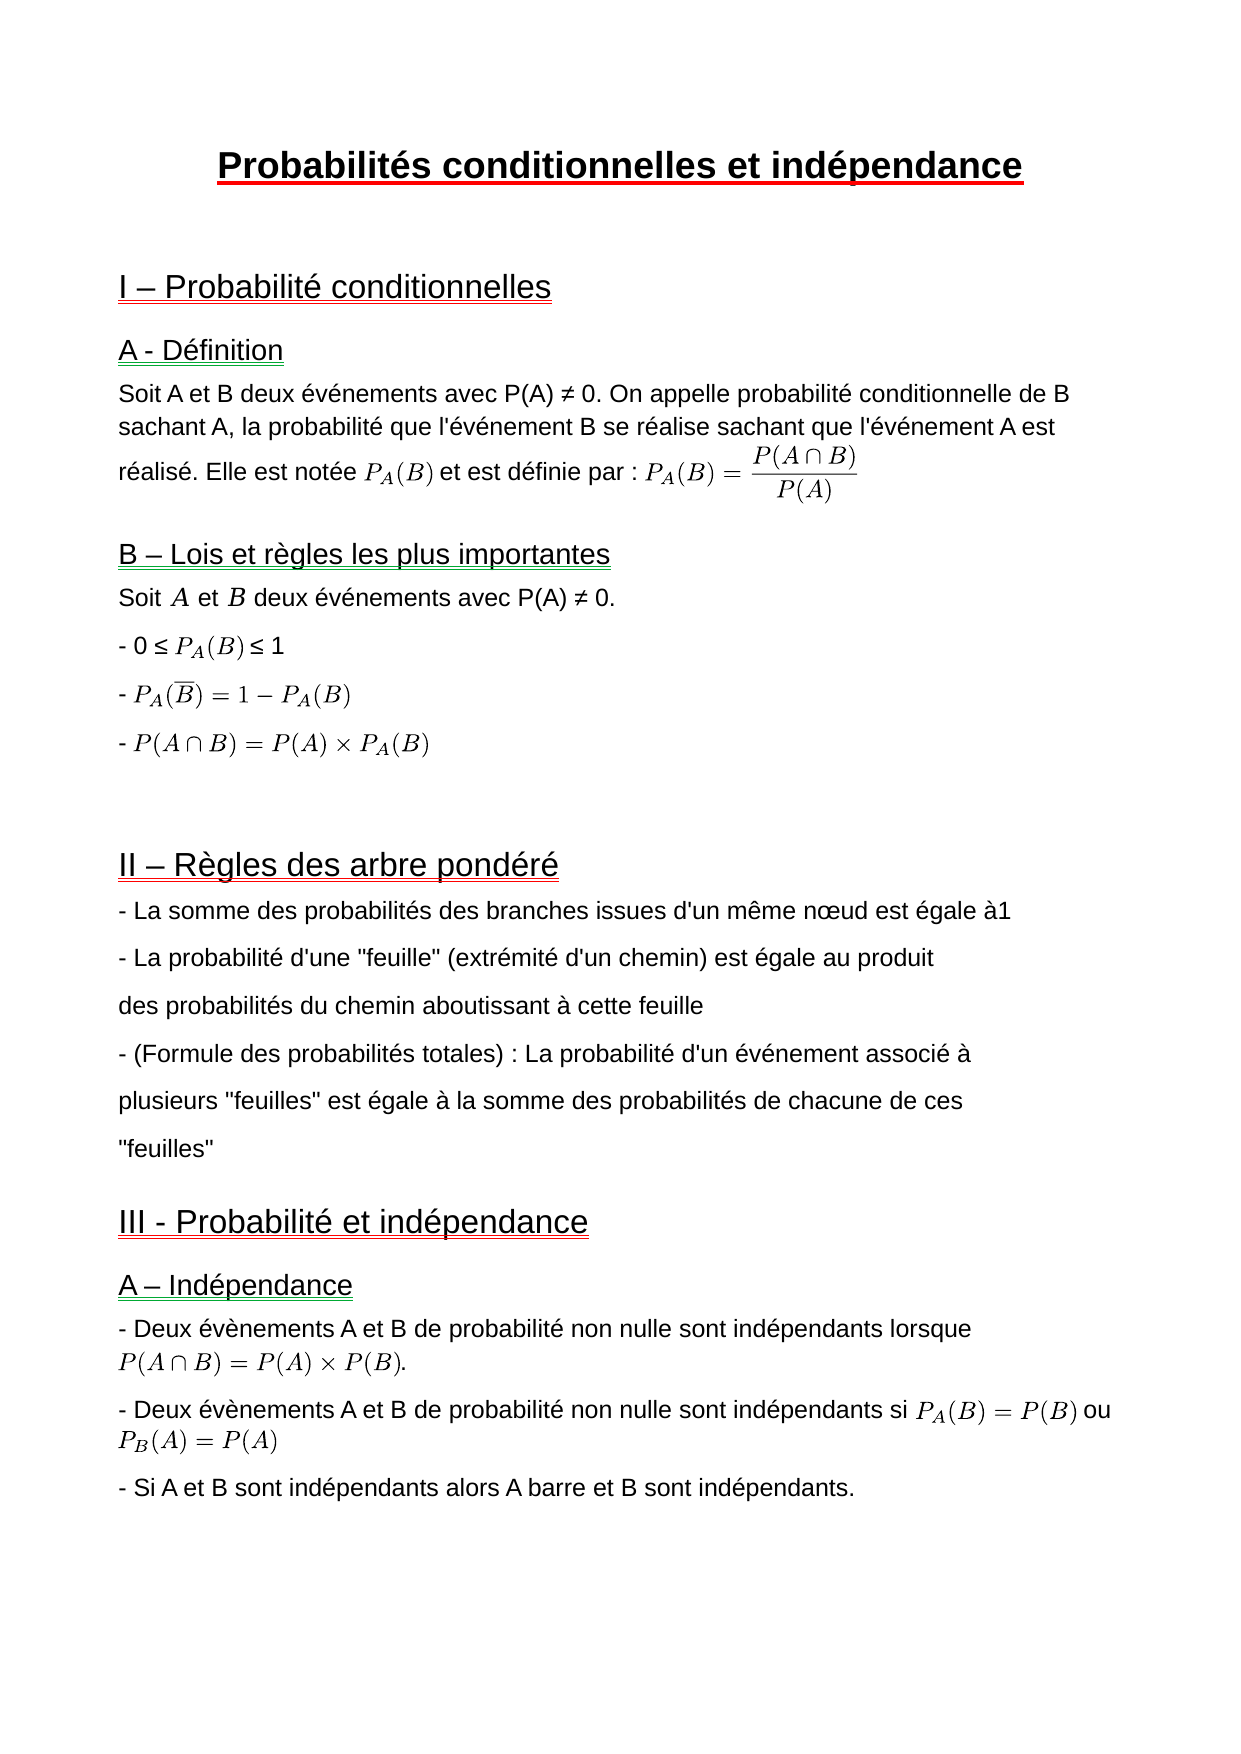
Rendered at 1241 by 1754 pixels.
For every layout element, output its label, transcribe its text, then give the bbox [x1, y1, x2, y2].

text - 0 ≤ ≤ 1 [118, 631, 1122, 661]
text - La probabilité d'une "feuille" (extrémité d'un chemin) est égale au produit [118, 943, 1122, 972]
text Soit 𝐴 et 𝐵 deux événements avec P(A) ≠ 0. [118, 583, 1122, 612]
text - Deux évènements A et B de probabilité non nulle sont indépendants lorsque . [118, 1314, 1122, 1377]
text Soit A et B deux événements avec P(A) ≠ 0. On appelle probabilité conditionnelle de B sachant A, la probabilité que l'événement B se réalise sachant que l'événement A est réalisé. Elle est notée et est définie par : [118, 379, 1122, 504]
text - Deux évènements A et B de probabilité non nulle sont indépendants si ou [118, 1395, 1122, 1454]
text plusieurs "feuilles" est égale à la somme des probabilités de chacune de ces [118, 1086, 1122, 1115]
text - (Formule des probabilités totales) : La probabilité d'un événement associé à [118, 1038, 1122, 1067]
text - Si A et B sont indépendants alors A barre et B sont indépendants. [118, 1473, 1122, 1502]
subtitle II – Règles des arbre pondéré [118, 845, 1122, 883]
subtitle III - Probabilité et indépendance [118, 1202, 1122, 1241]
subtitle B – Lois et règles les plus importantes [118, 537, 1122, 571]
text - [118, 728, 1122, 757]
text - [118, 679, 1122, 709]
text "feuilles" [118, 1134, 1122, 1162]
text - La somme des probabilités des branches issues d'un même nœud est égale à1 [118, 896, 1122, 924]
subtitle A – Indépendance [118, 1268, 1122, 1301]
subtitle I – Probabilité conditionnelles [118, 267, 1122, 306]
text des probabilités du chemin aboutissant à cette feuille [118, 991, 1122, 1020]
subtitle A - Définition [118, 333, 1122, 366]
subtitle Probabilités conditionnelles et indépendance [118, 143, 1122, 186]
